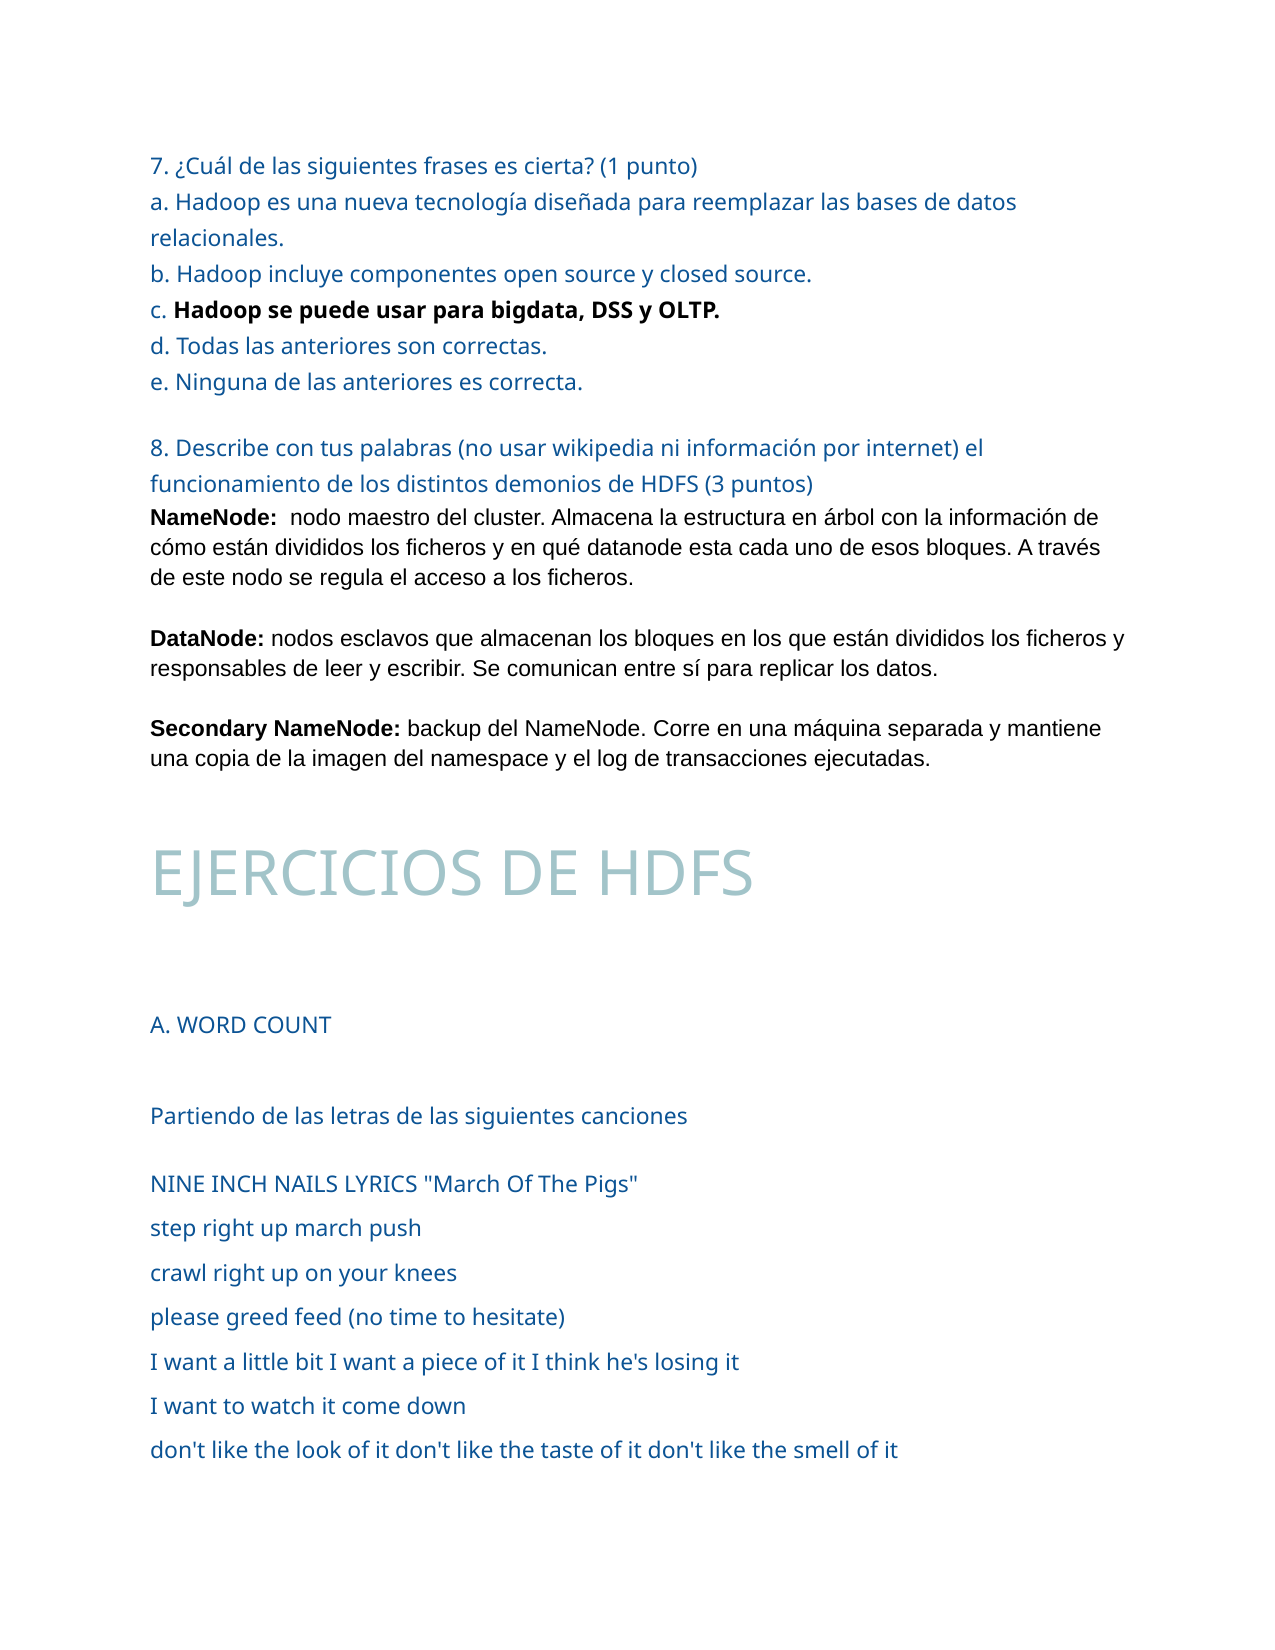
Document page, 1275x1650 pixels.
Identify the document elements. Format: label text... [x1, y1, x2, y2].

text 7. ¿Cuál de las siguientes frases es cierta? (1 punto) [150, 150, 1125, 181]
text I want a little bit I want a piece of it I think he's losing it [150, 1346, 1125, 1377]
text d. Todas las anteriores son correctas. [150, 330, 1125, 361]
text A. WORD COUNT [150, 1009, 1125, 1040]
text please greed feed (no time to hesitate) [150, 1301, 1125, 1332]
text I want to watch it come down [150, 1390, 1125, 1421]
text b. Hadoop incluye componentes open source y closed source. [150, 258, 1125, 289]
text c. Hadoop se puede usar para bigdata, DSS y OLTP. [150, 294, 1125, 325]
text Partiendo de las letras de las siguientes canciones [150, 1100, 1125, 1131]
text e. Ninguna de las anteriores es correcta. [150, 366, 1125, 397]
text EJERCICIOS DE HDFS [150, 829, 1125, 914]
text a. Hadoop es una nueva tecnología diseñada para reemplazar las bases de datos relacionales. [150, 186, 1125, 253]
text step right up march push [150, 1212, 1125, 1244]
text NameNode: nodo maestro del cluster. Almacena la estructura en árbol con la información de cómo están divididos los ficheros y en qué datanode esta cada uno de esos bloques. A través de este nodo se regula el acceso a los ficheros. [150, 504, 1125, 590]
text DataNode: nodos esclavos que almacenan los bloques en los que están divididos los ficheros y responsables de leer y escribir. Se comunican entre sí para replicar los datos. [150, 624, 1125, 681]
text 8. Describe con tus palabras (no usar wikipedia ni información por internet) el funcionamiento de los distintos demonios de HDFS (3 puntos) [150, 432, 1125, 499]
text don't like the look of it don't like the taste of it don't like the smell of it [150, 1434, 1125, 1466]
text crawl right up on your knees [150, 1257, 1125, 1288]
text Secondary NameNode: backup del NameNode. Corre en una máquina separada y mantiene una copia de la imagen del namespace y el log de transacciones ejecutadas. [150, 715, 1125, 772]
text NINE INCH NAILS LYRICS "March Of The Pigs" [150, 1168, 1125, 1199]
